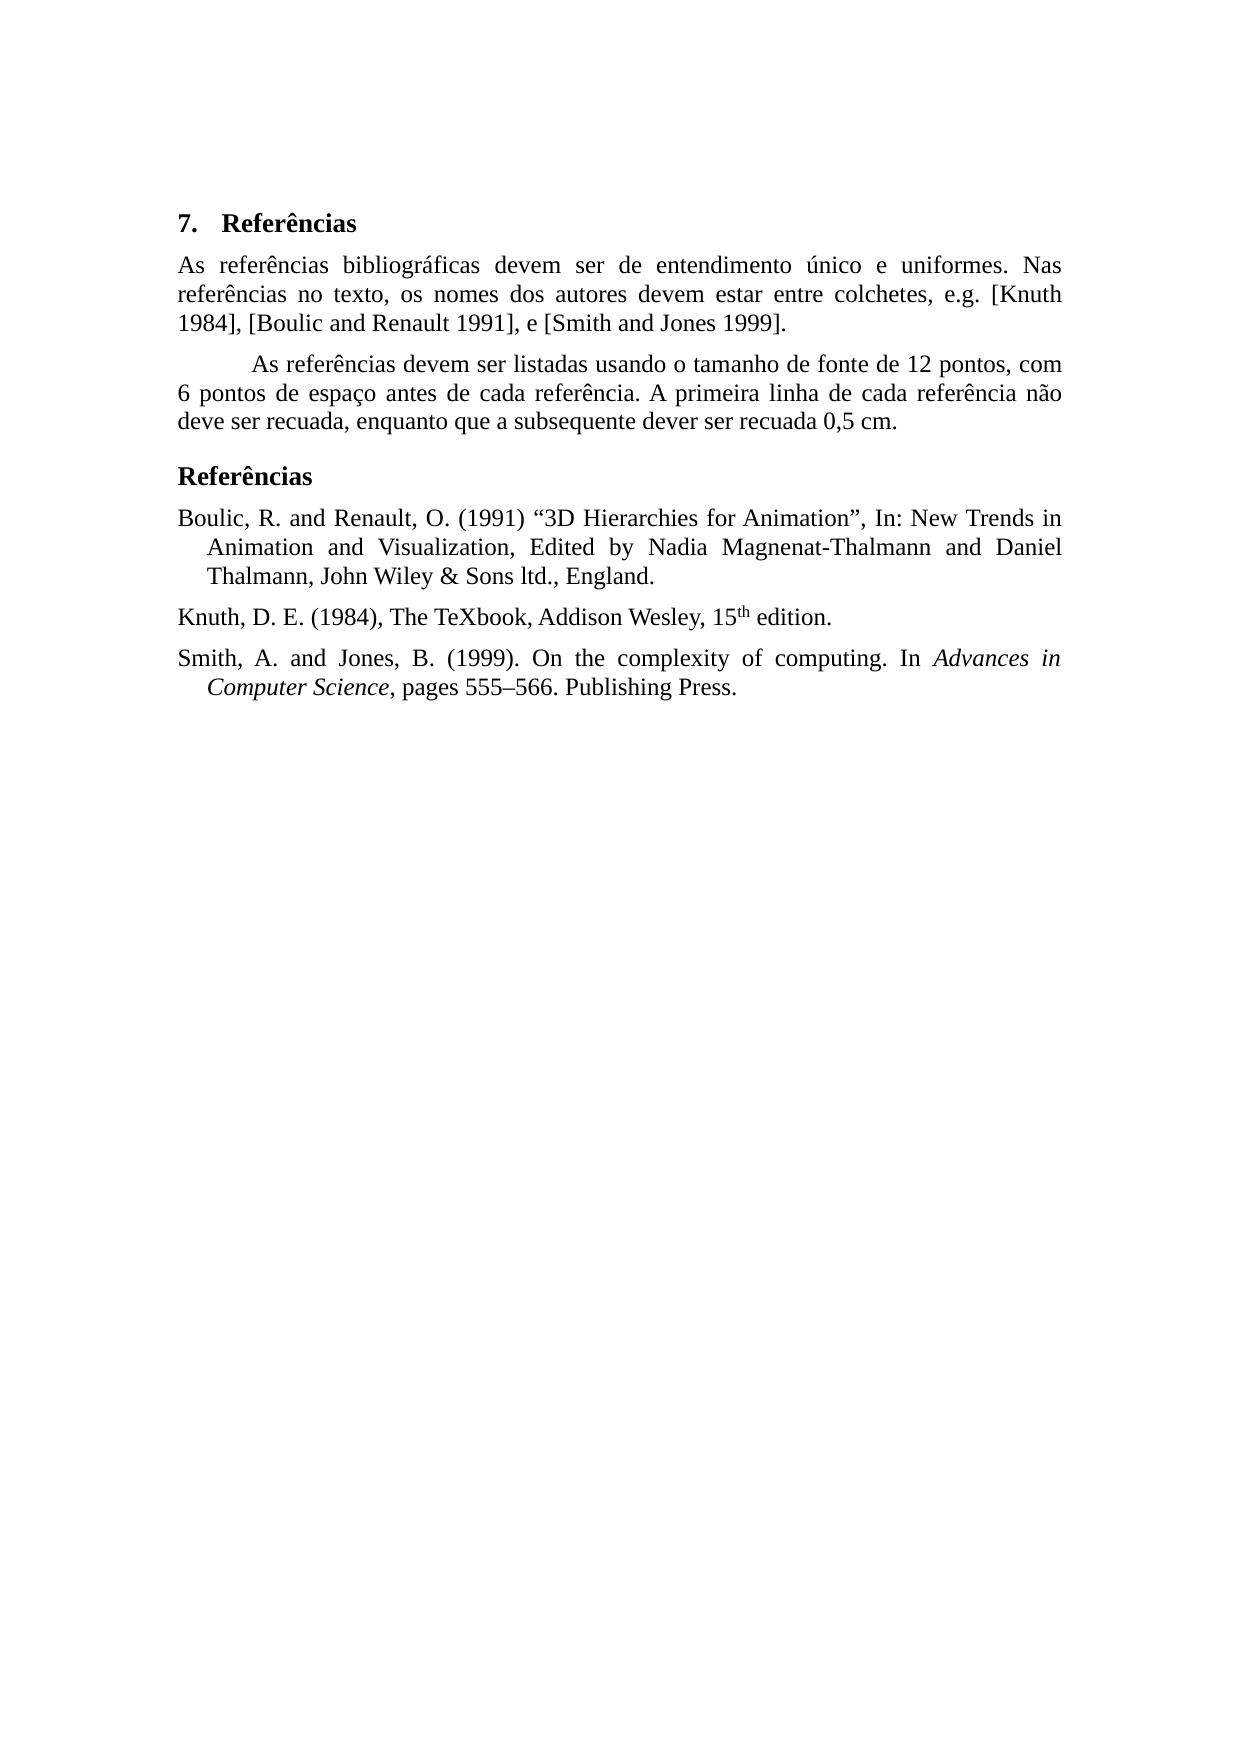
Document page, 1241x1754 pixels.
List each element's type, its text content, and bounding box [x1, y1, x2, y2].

title Referências [177, 207, 1063, 238]
text Smith, A. and Jones, B. (1999). On the complexity of computing. In Advances in Computer Science, pages 555–566. Publishing Press. [177, 643, 1063, 701]
text As referências bibliográficas devem ser de entendimento único e uniformes. Nas referências no texto, os nomes dos autores devem estar entre colchetes, e.g. [Knuth 1984], [Boulic and Renault 1991], e [Smith and Jones 1999]. [177, 250, 1063, 336]
text Knuth, D. E. (1984), The TeXbook, Addison Wesley, 15th edition. [177, 602, 1063, 631]
text Boulic, R. and Renault, O. (1991) “3D Hierarchies for Animation”, In: New Trends in Animation and Visualization, Edited by Nadia Magnenat-Thalmann and Daniel Thalmann, John Wiley & Sons ltd., England. [177, 503, 1063, 590]
text Referências [177, 460, 1063, 491]
text As referências devem ser listadas usando o tamanho de fonte de 12 pontos, com 6 pontos de espaço antes de cada referência. A primeira linha de cada referência não deve ser recuada, enquanto que a subsequente dever ser recuada 0,5 cm. [177, 349, 1063, 435]
